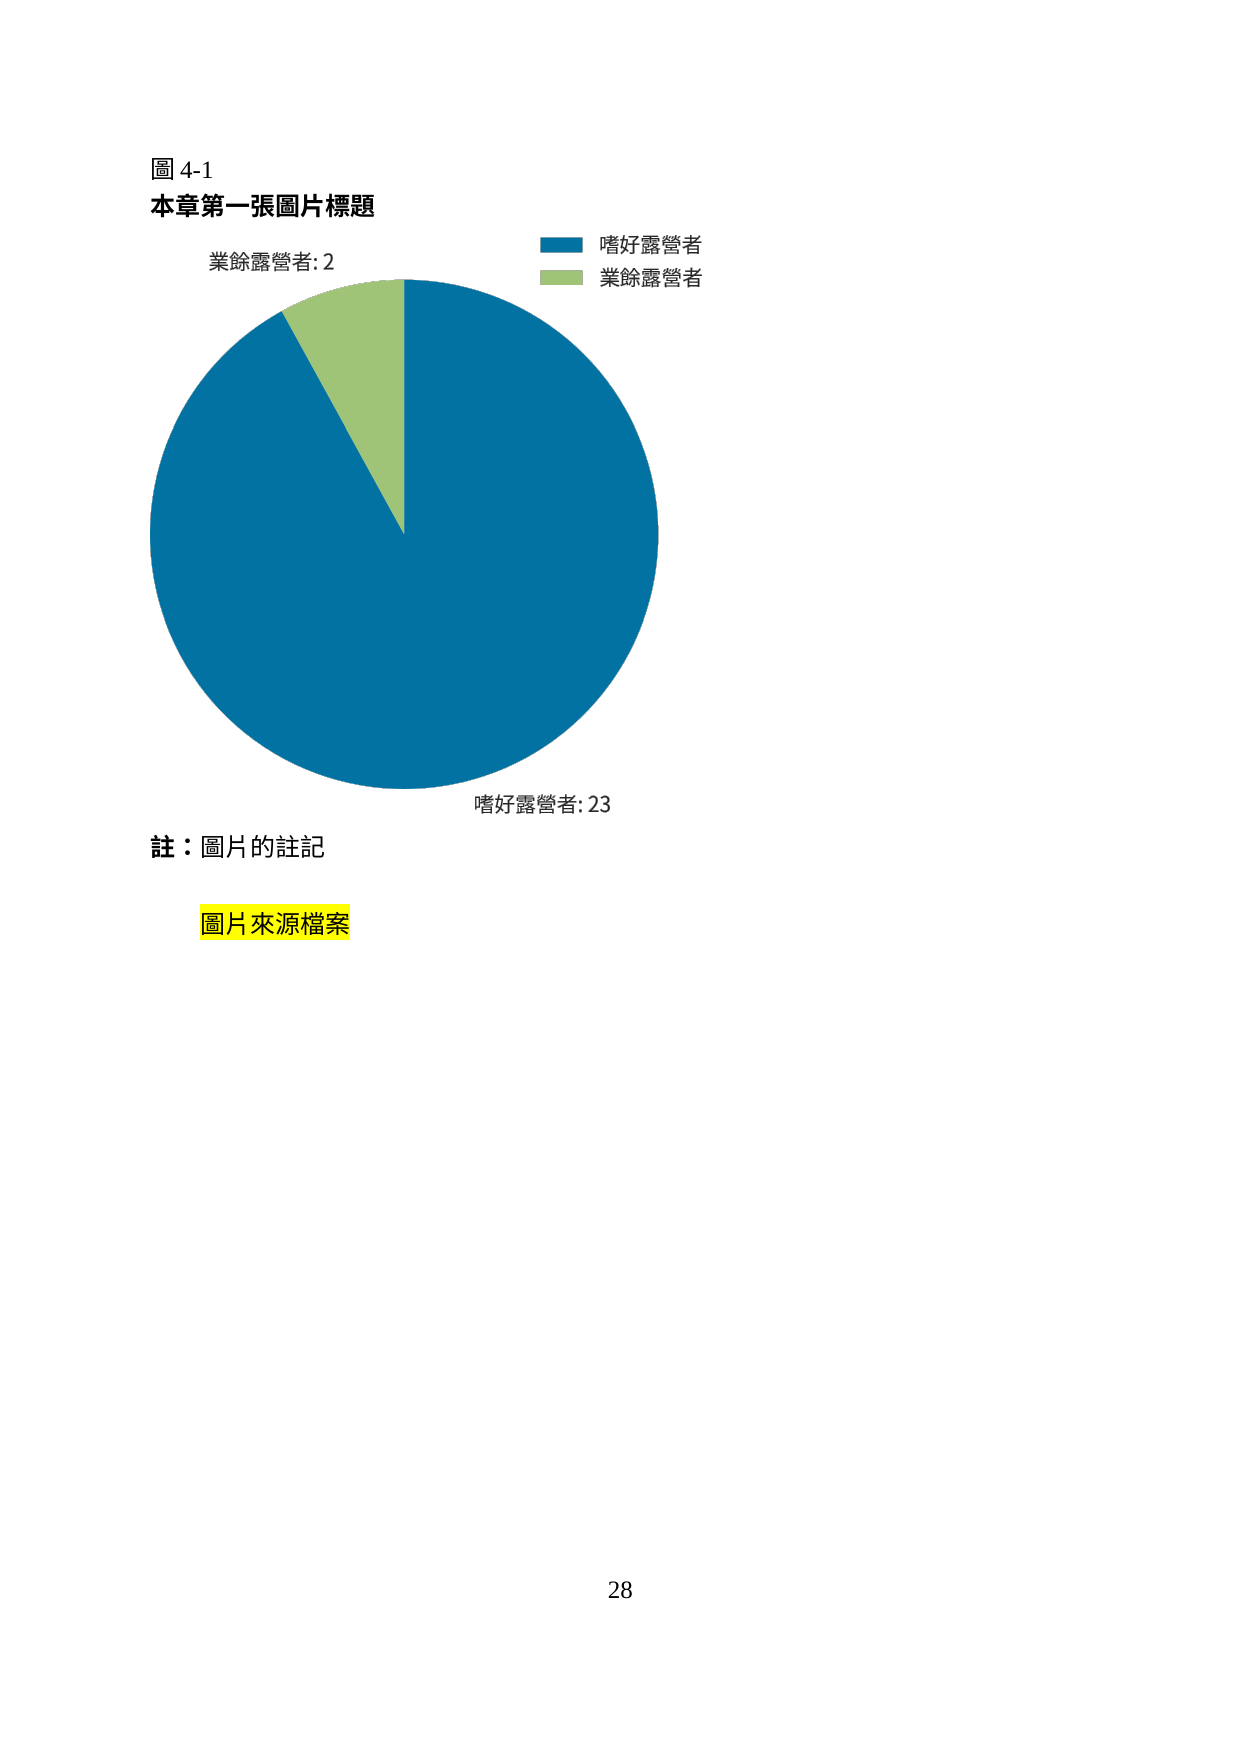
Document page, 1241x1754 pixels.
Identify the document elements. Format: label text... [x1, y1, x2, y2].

text 圖片來源檔案 [350, 904, 1090, 940]
text 圖片來源檔案 [150, 904, 200, 940]
text 圖4-1 本章第一張圖片標題 [150, 150, 1090, 222]
text 註：圖片的註記 [150, 828, 1090, 864]
picture [150, 235, 702, 814]
